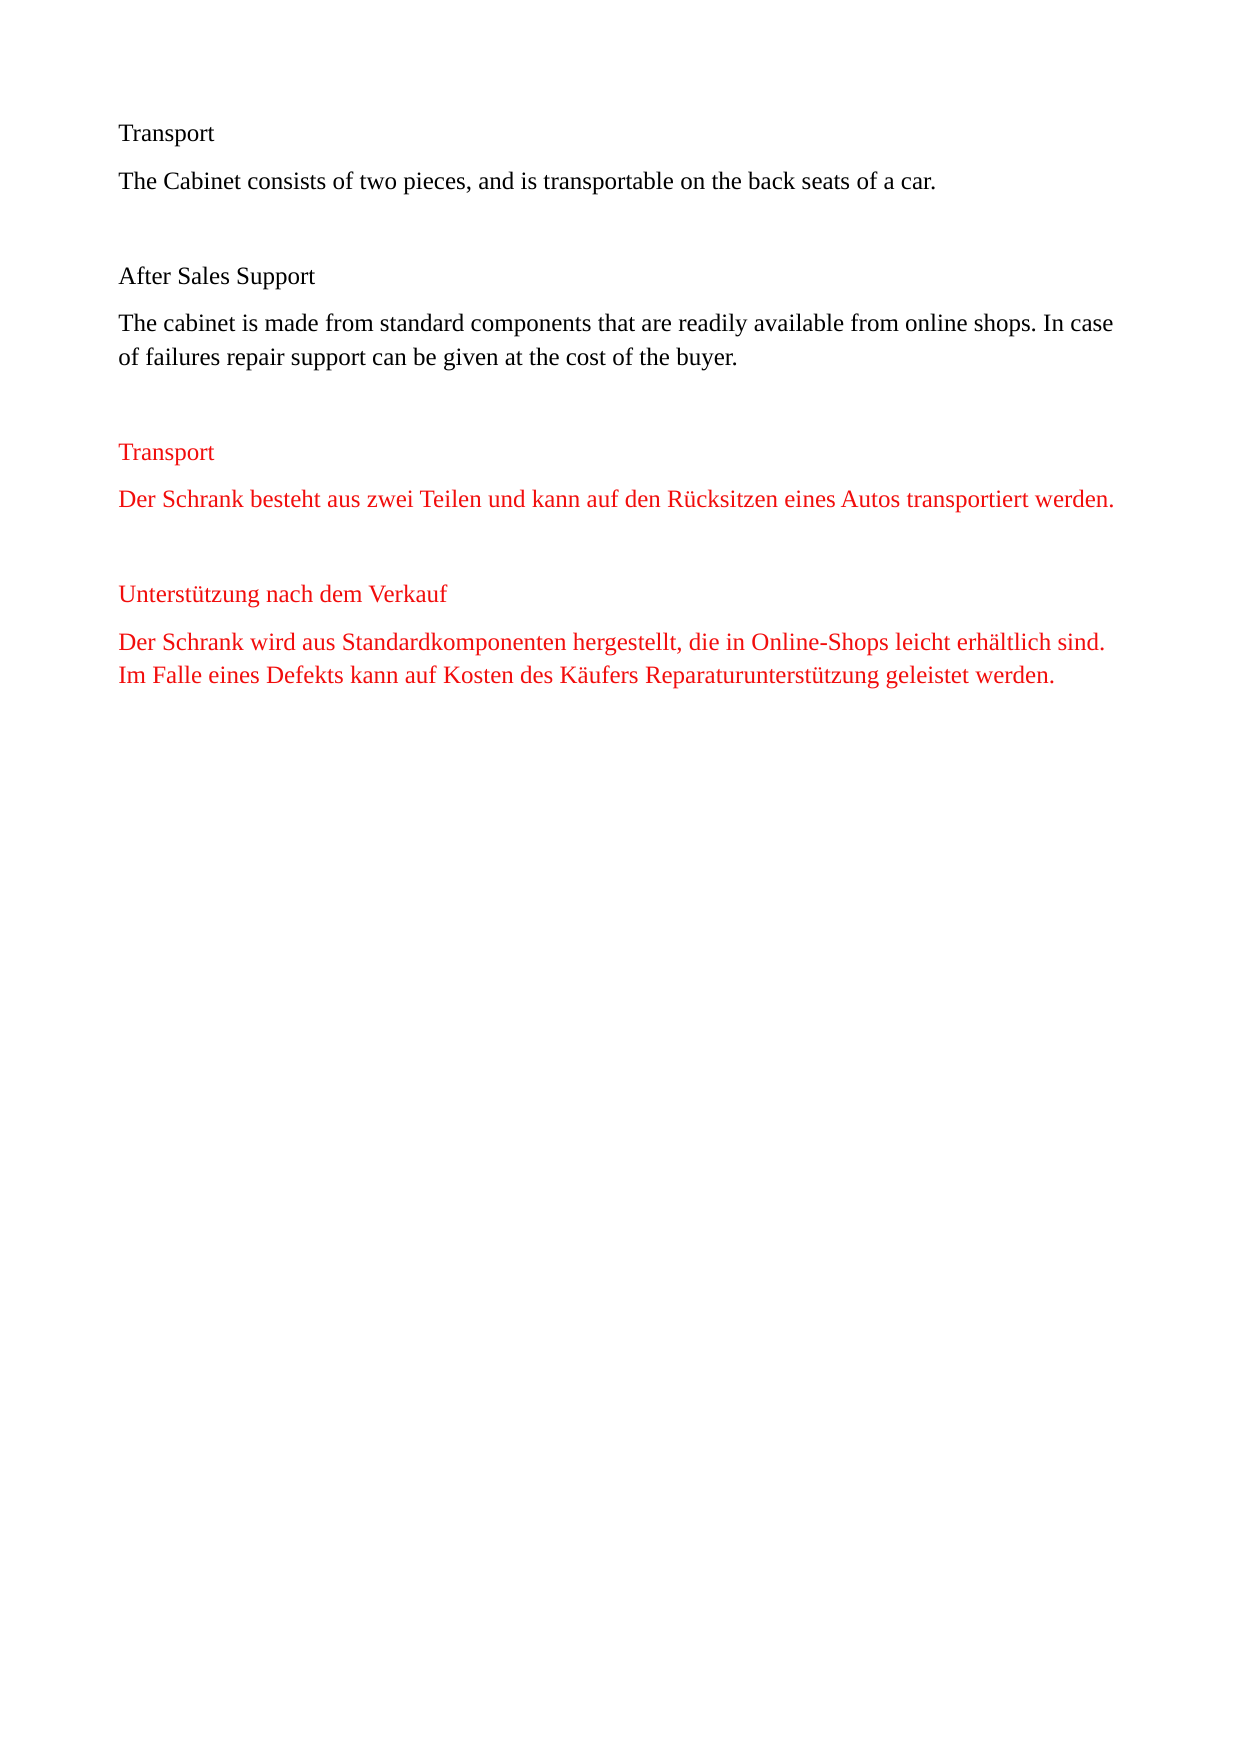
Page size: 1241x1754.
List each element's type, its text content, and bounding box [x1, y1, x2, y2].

text Unterstützung nach dem Verkauf [118, 579, 1122, 608]
text The cabinet is made from standard components that are readily available from online shops. In case of failures repair support can be given at the cost of the buyer. [118, 308, 1122, 370]
text The Cabinet consists of two pieces, and is transportable on the back seats of a car. [118, 166, 1122, 194]
text Transport [118, 437, 1122, 466]
text Der Schrank besteht aus zwei Teilen und kann auf den Rücksitzen eines Autos transportiert werden. [118, 484, 1122, 513]
text After Sales Support [118, 261, 1122, 290]
text Transport [118, 118, 1122, 147]
text Der Schrank wird aus Standardkomponenten hergestellt, die in Online-Shops leicht erhältlich sind. Im Falle eines Defekts kann auf Kosten des Käufers Reparaturunterstützung geleistet werden. [118, 627, 1122, 689]
